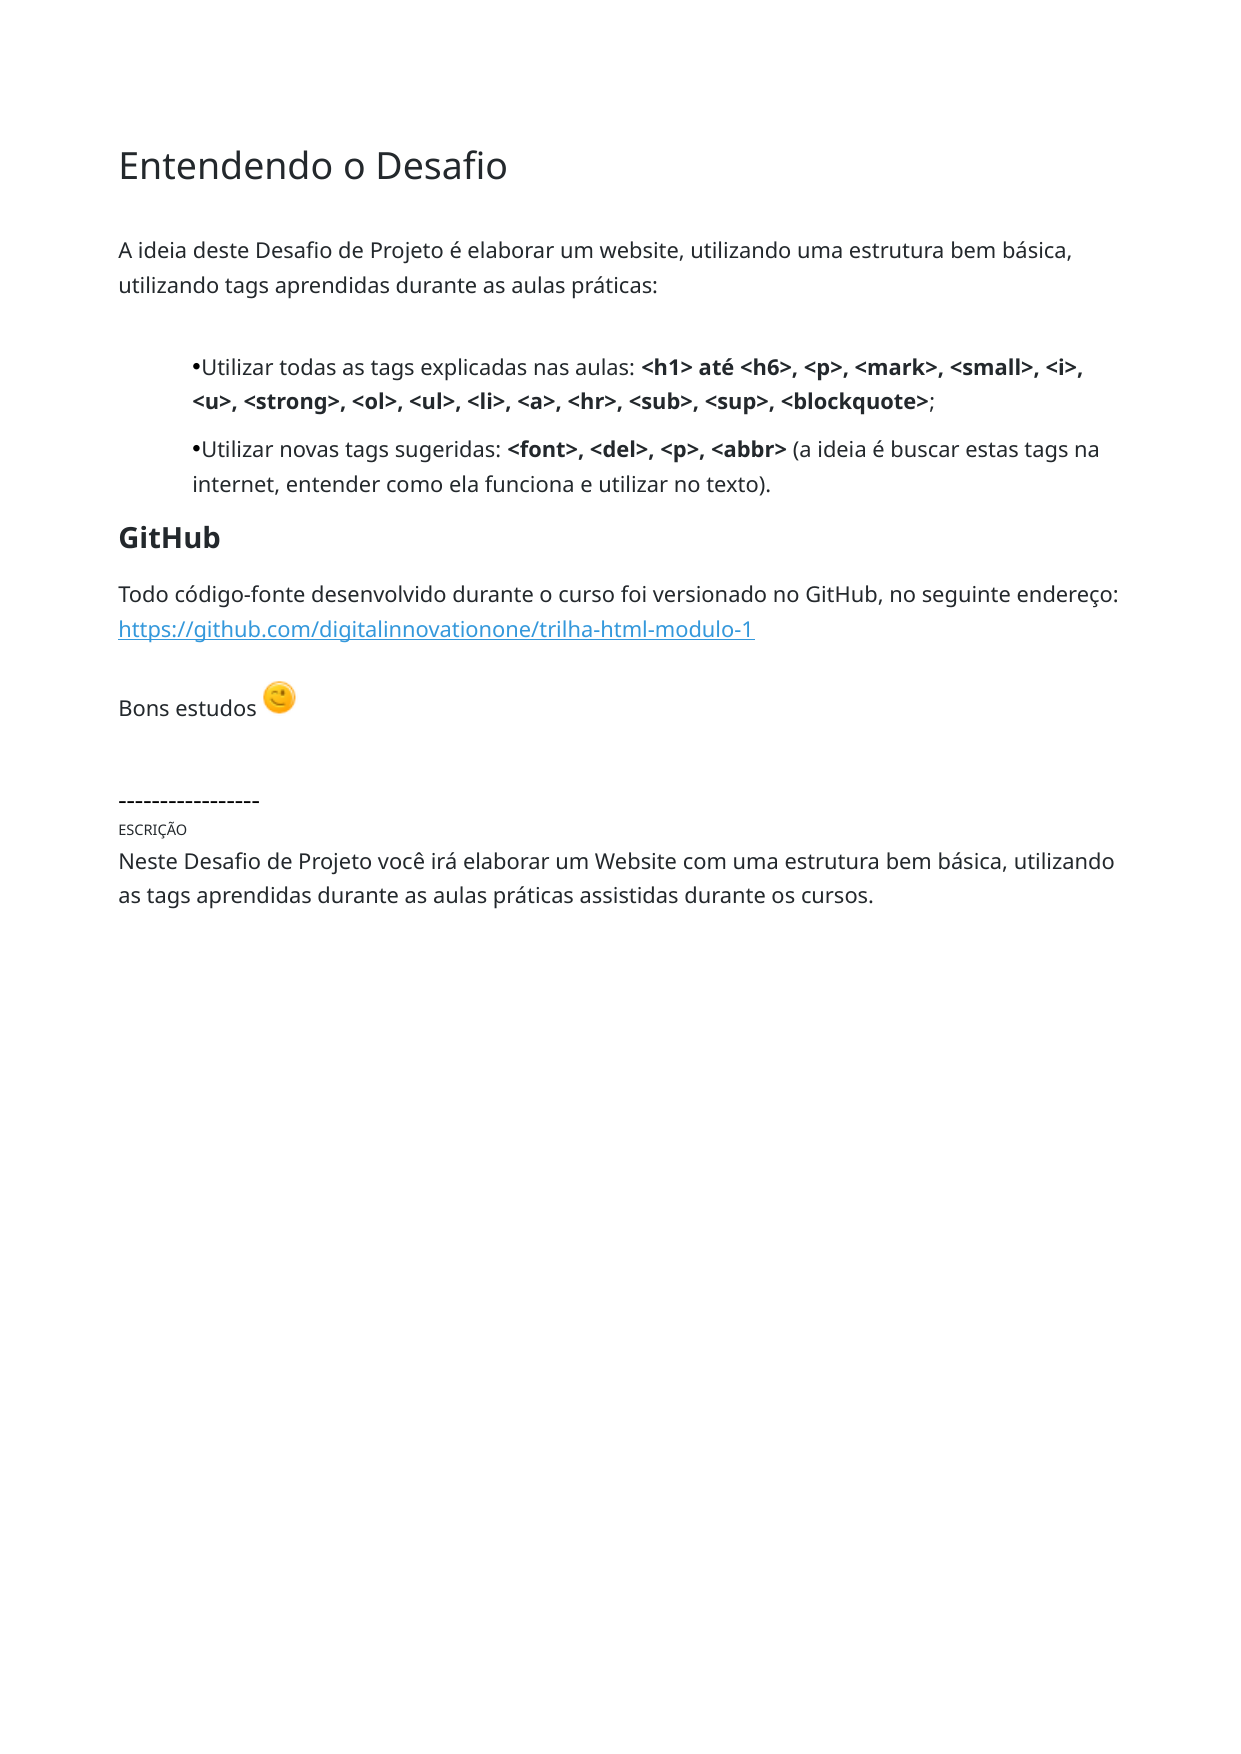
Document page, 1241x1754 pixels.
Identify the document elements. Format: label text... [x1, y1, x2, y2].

text Todo código-fonte desenvolvido durante o curso foi versionado no GitHub, no seguinte endereço: [118, 579, 1122, 609]
text A ideia deste Desafio de Projeto é elaborar um website, utilizando uma estrutura bem básica, utilizando tags aprendidas durante as aulas práticas: [118, 236, 1122, 299]
text https://github.com/digitalinnovationone/trilha-html-modulo-1 [118, 614, 1122, 643]
list Utilizar todas as tags explicadas nas aulas: <h1> até <h6>, <p>, <mark>, <small>, <i>, <u>, <strong>, <ol>, <ul>, <li>, <a>, <hr>, <sub>, <sup>, <blockquote>; [118, 351, 1122, 415]
subtitle Entendendo o Desafio [118, 139, 1122, 190]
subtitle GitHub [118, 517, 1122, 557]
subtitle ESCRIÇÃO [118, 820, 1122, 840]
list Utilizar novas tags sugeridas: <font>, <del>, <p>, <abbr> (a ideia é buscar estas tags na internet, entender como ela funciona e utilizar no texto). [118, 434, 1122, 498]
text Bons estudos [118, 681, 1122, 723]
picture [262, 680, 299, 717]
text Neste Desafio de Projeto você irá elaborar um Website com uma estrutura bem básica, utilizando as tags aprendidas durante as aulas práticas assistidas durante os cursos. [118, 846, 1122, 910]
text ----------------- [118, 785, 1122, 814]
